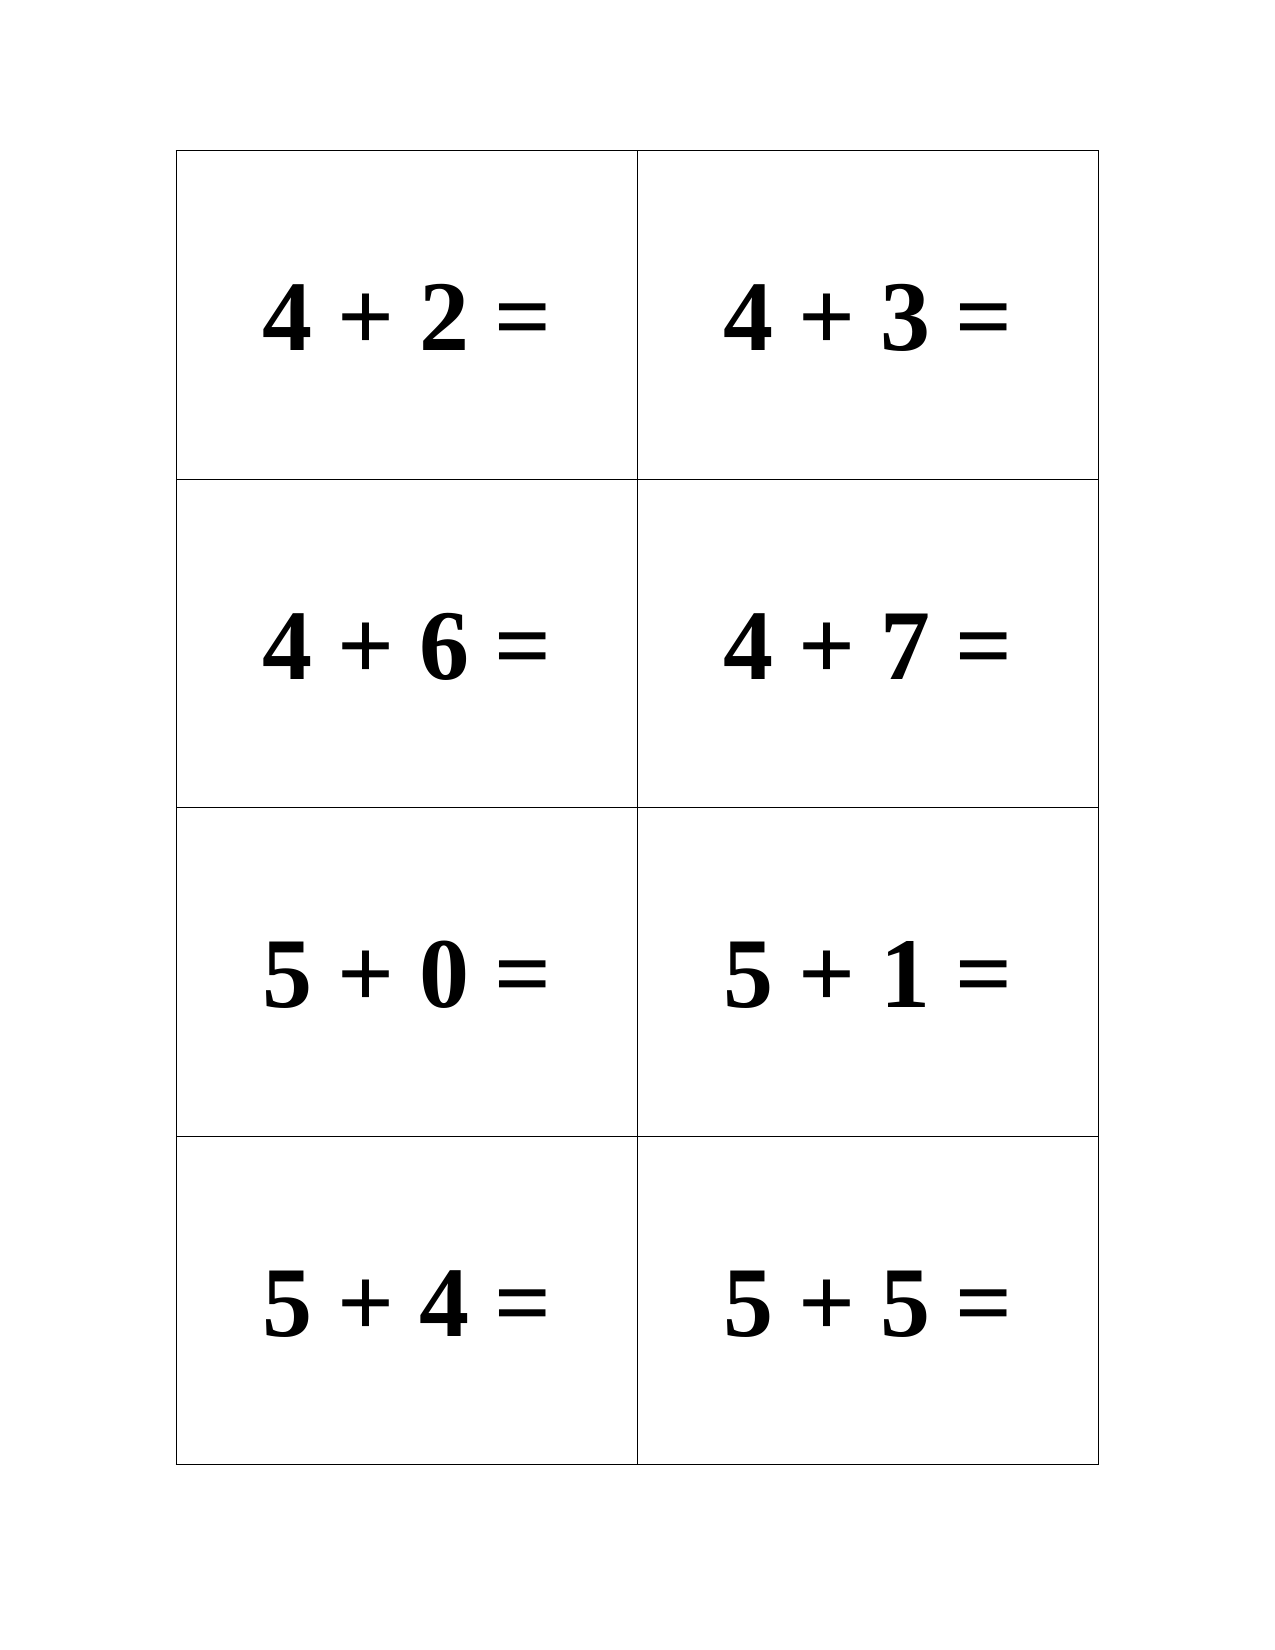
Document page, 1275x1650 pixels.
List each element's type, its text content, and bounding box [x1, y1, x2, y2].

table_cell 4 + 3 = [638, 151, 1098, 478]
table_cell 5 + 4 = [177, 1137, 637, 1464]
table_cell 4 + 6 = [177, 480, 637, 807]
table_cell 5 + 1 = [638, 808, 1098, 1136]
table_cell 4 + 7 = [638, 480, 1098, 807]
table_cell 5 + 5 = [638, 1137, 1098, 1464]
table_cell 5 + 0 = [177, 808, 637, 1136]
table_cell 4 + 2 = [177, 151, 637, 478]
